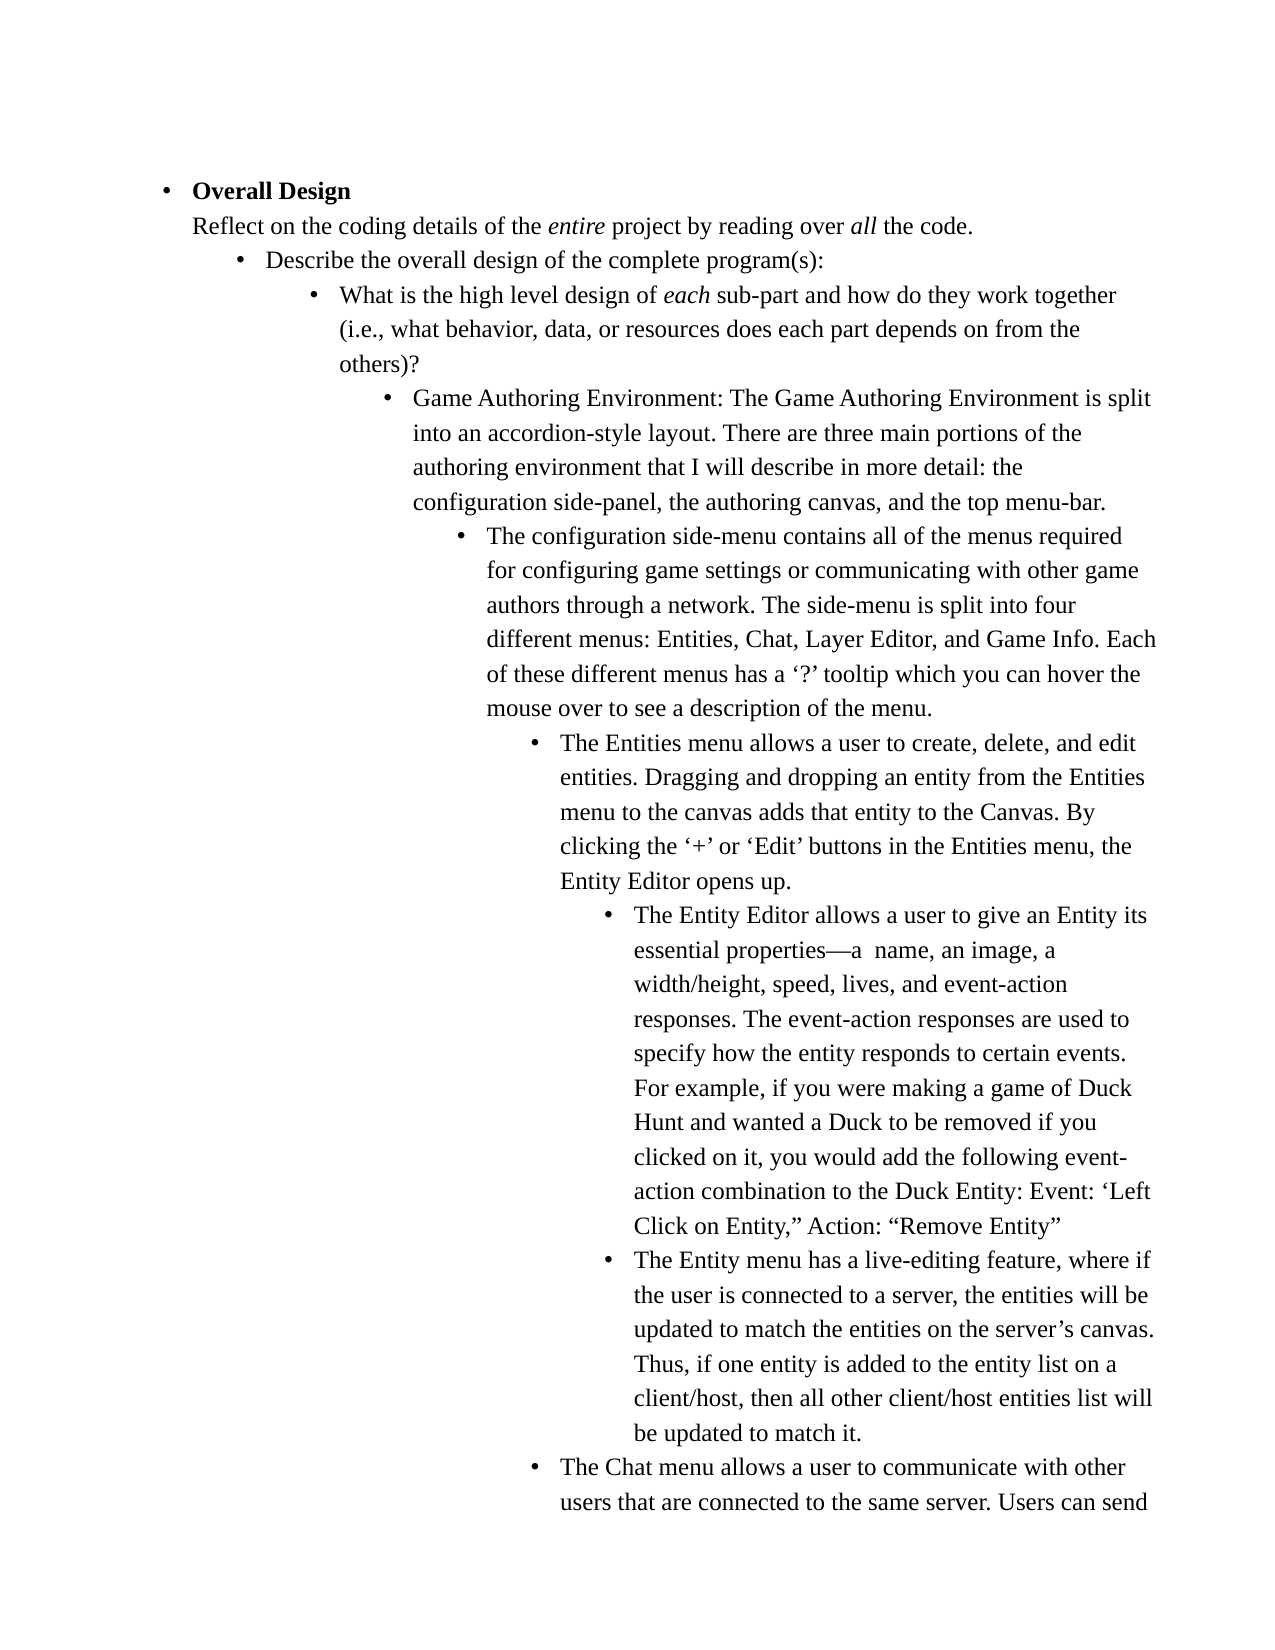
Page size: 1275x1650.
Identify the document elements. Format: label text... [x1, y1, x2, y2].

list The configuration side-menu contains all of the menus required for configuring game settings or communicating with other game authors through a network. The side-menu is split into four different menus: Entities, Chat, Layer Editor, and Game Info. Each of these different menus has a ‘?’ tooltip which you can hover the mouse over to see a description of the menu. [457, 521, 1157, 722]
list The Chat menu allows a user to communicate with other users that are connected to the same server. Users can send [531, 1452, 1157, 1515]
list What is the high level design of each sub-part and how do they work together (i.e., what behavior, data, or resources does each part depends on from the others)? [309, 280, 1157, 377]
list The Entity Editor allows a user to give an Entity its essential properties—a name, an image, a width/height, speed, lives, and event-action responses. The event-action responses are used to specify how the entity responds to certain events. For example, if you were making a game of Duck Hunt and wanted a Duck to be removed if you clicked on it, you would add the following event-action combination to the Duck Entity: Event: ‘Left Click on Entity,” Action: “Remove Entity” [604, 900, 1157, 1239]
list Describe the overall design of the complete program(s): [236, 245, 1157, 274]
list Game Authoring Environment: The Game Authoring Environment is split into an accordion-style layout. There are three main portions of the authoring environment that I will describe in more detail: the configuration side-panel, the authoring canvas, and the top menu-bar. [383, 383, 1157, 515]
list Overall Design Reflect on the coding details of the entire project by reading over all the code. [162, 176, 1157, 239]
list The Entity menu has a live-editing feature, where if the user is connected to a server, the entities will be updated to match the entities on the server’s canvas. Thus, if one entity is added to the entity list on a client/host, then all other client/host entities list will be updated to match it. [604, 1245, 1157, 1446]
list The Entities menu allows a user to create, delete, and edit entities. Dragging and dropping an entity from the Entities menu to the canvas adds that entity to the Canvas. By clicking the ‘+’ or ‘Edit’ buttons in the Entities menu, the Entity Editor opens up. [531, 728, 1157, 895]
